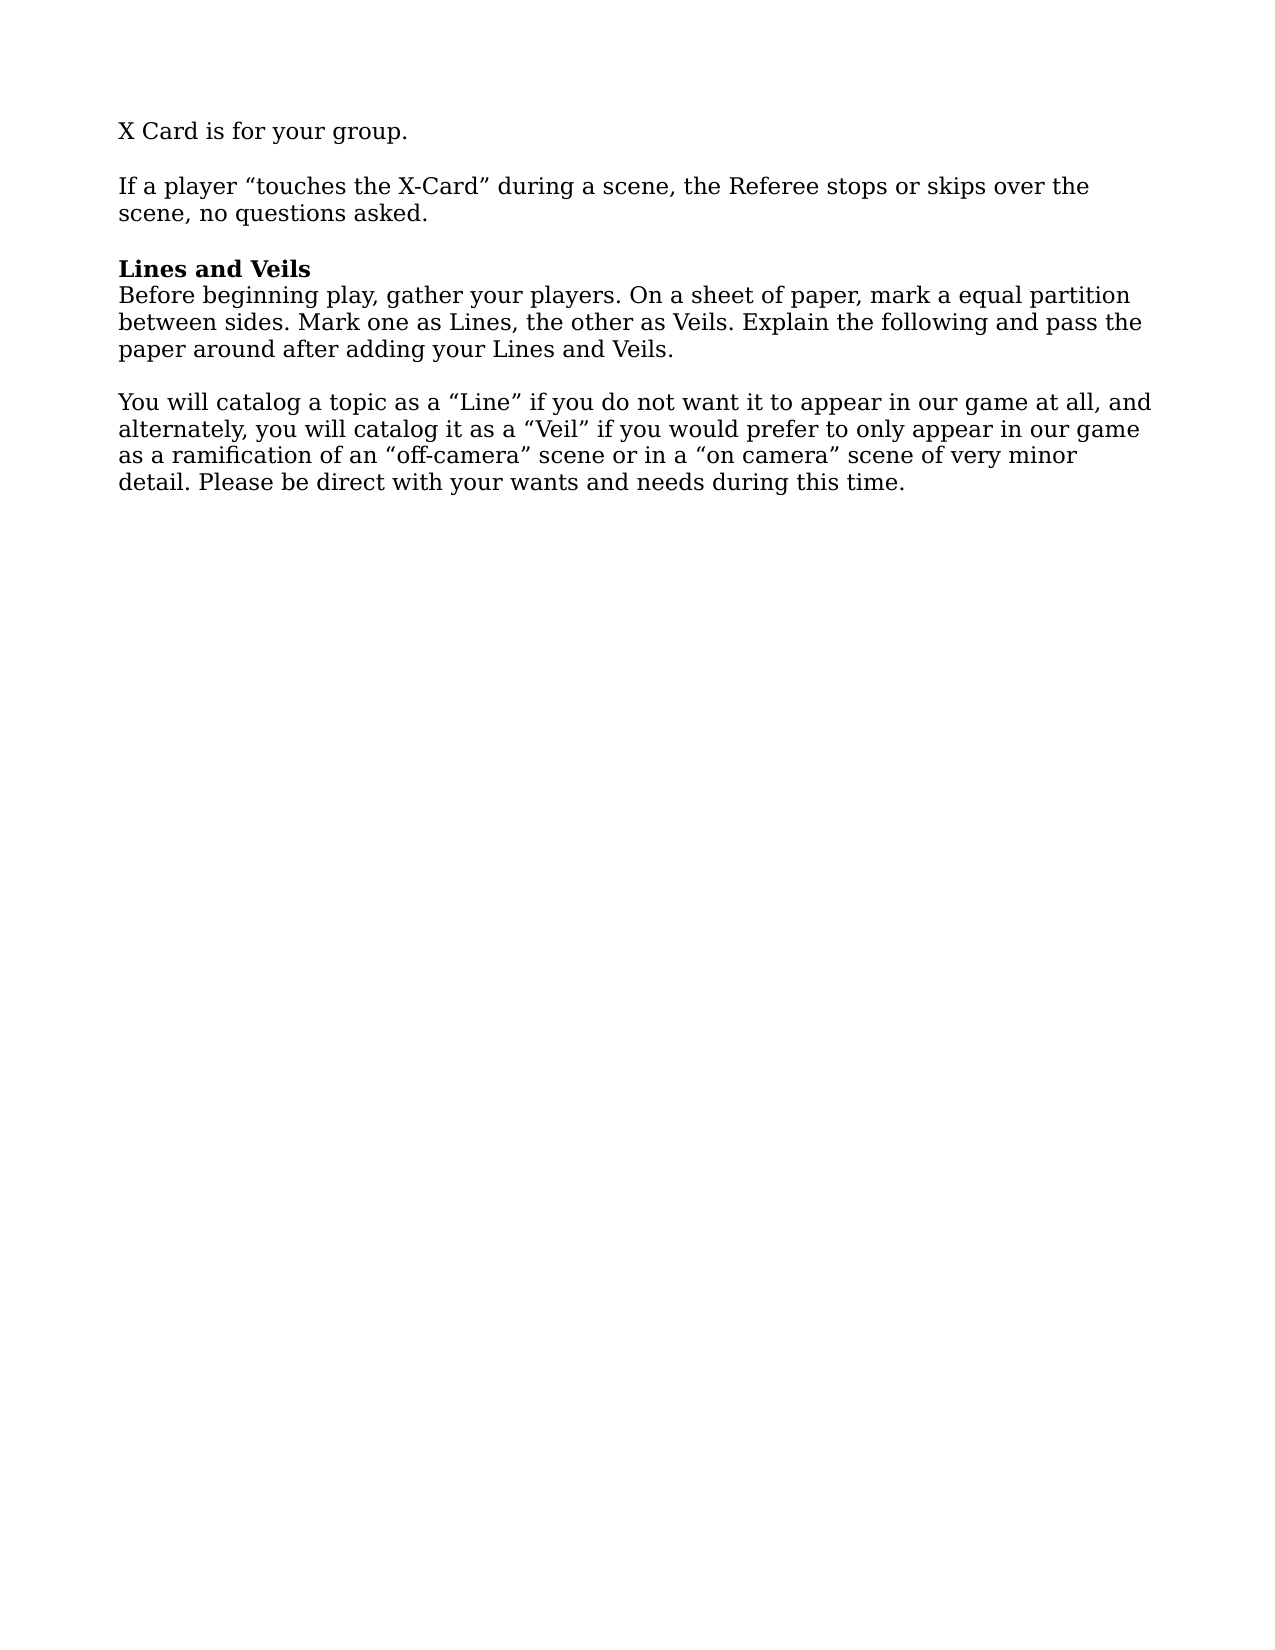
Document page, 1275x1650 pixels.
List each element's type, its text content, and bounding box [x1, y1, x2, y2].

text Lines and Veils [118, 256, 1157, 282]
text If a player “touches the X-Card” during a scene, the Referee stops or skips over the scene, no questions asked. [118, 173, 1157, 227]
text Before beginning play, gather your players. On a sheet of paper, mark a equal partition between sides. Mark one as Lines, the other as Veils. Explain the following and pass the paper around after adding your Lines and Veils. [118, 282, 1157, 362]
text X Card is for your group. [118, 118, 1157, 145]
text You will catalog a topic as a “Line” if you do not want it to appear in our game at all, and alternately, you will catalog it as a “Veil” if you would prefer to only appear in our game as a ramification of an “off-camera” scene or in a “on camera” scene of very minor detail. Please be direct with your wants and needs during this time. [118, 389, 1157, 496]
